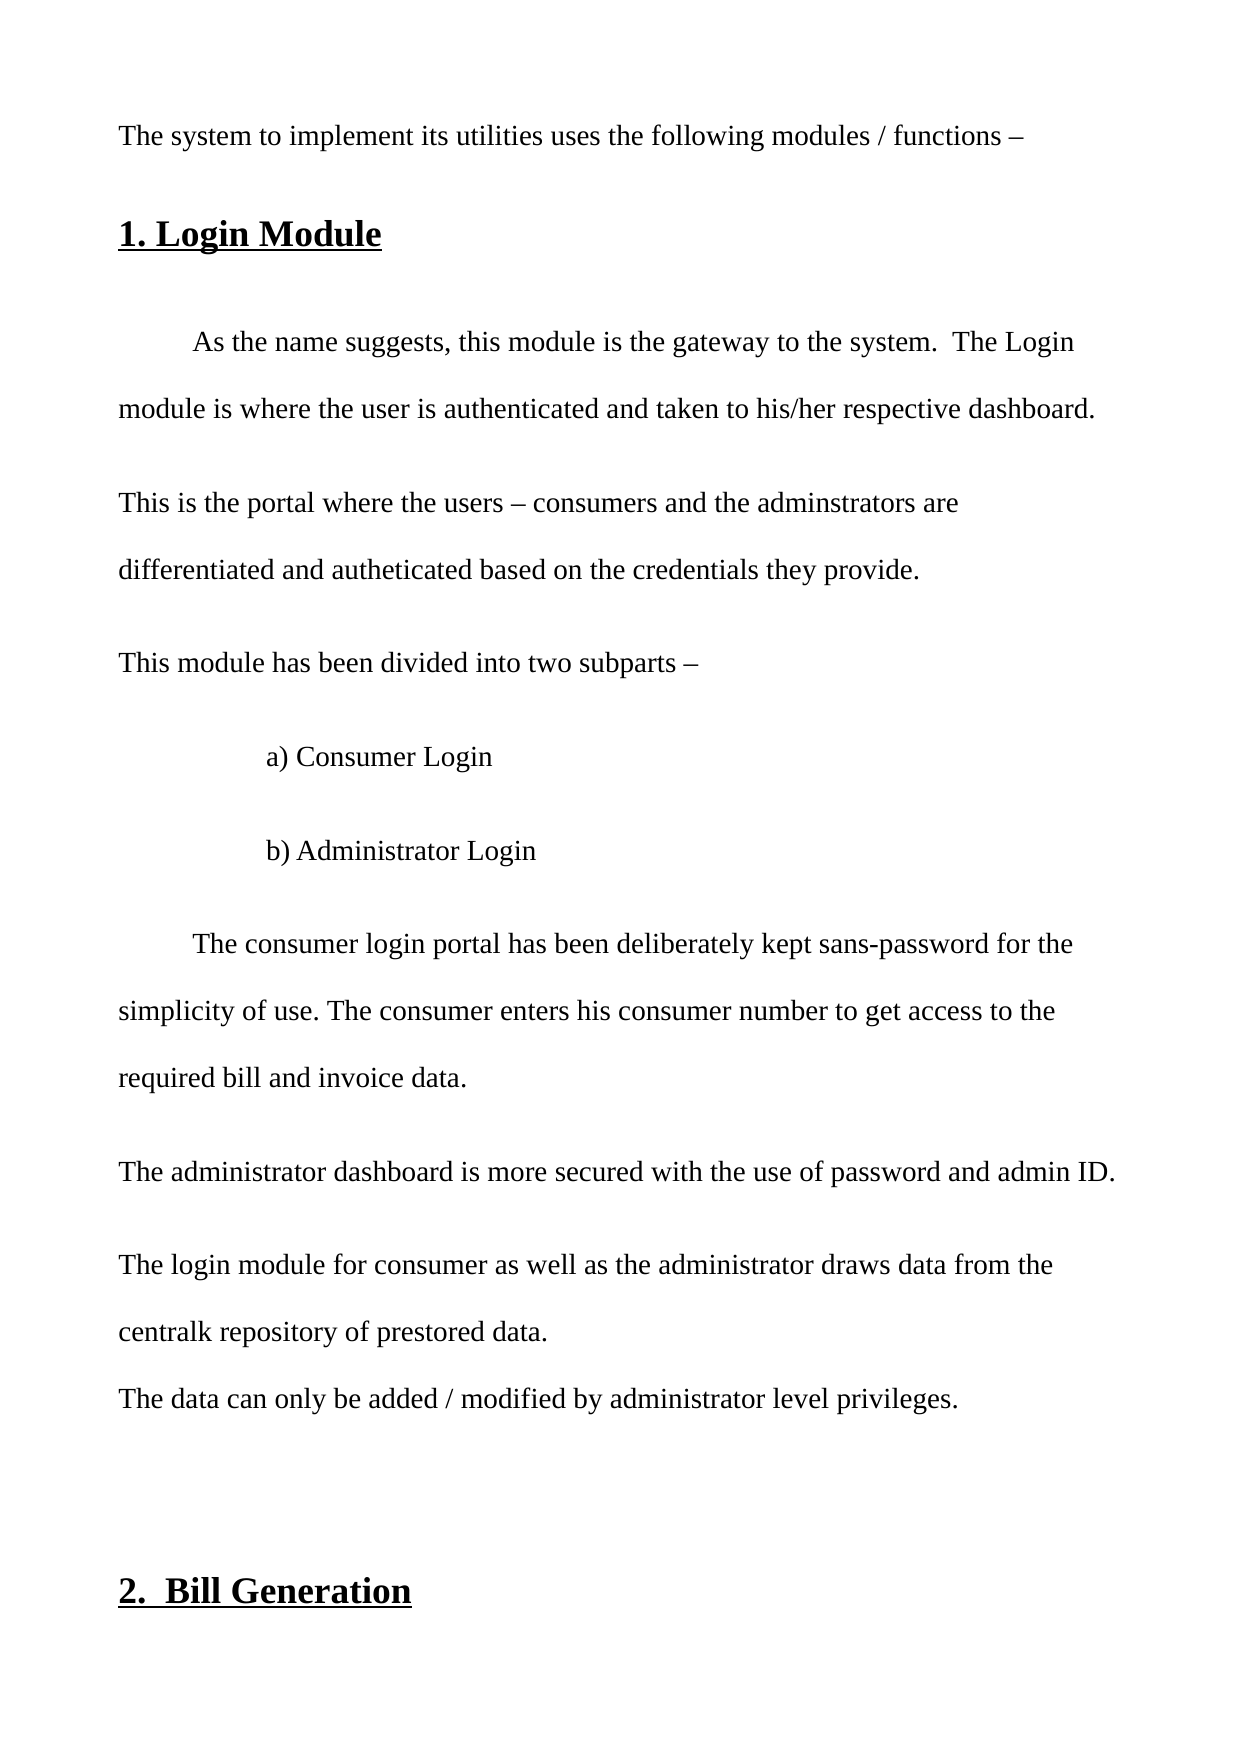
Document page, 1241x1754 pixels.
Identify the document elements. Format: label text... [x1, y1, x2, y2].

text This is the portal where the users – consumers and the adminstrators are differentiated and autheticated based on the credentials they provide. [118, 485, 1122, 586]
text a) Consumer Login [118, 739, 1122, 773]
text The consumer login portal has been deliberately kept sans-password for the simplicity of use. The consumer enters his consumer number to get access to the required bill and invoice data. [118, 926, 1122, 1094]
text b) Administrator Login [118, 833, 1122, 866]
text As the name suggests, this module is the gateway to the system. The Login module is where the user is authenticated and taken to his/her respective dashboard. [118, 324, 1122, 425]
text 2. Bill Generation [118, 1569, 1122, 1612]
text The system to implement its utilities uses the following modules / functions – [118, 118, 1122, 152]
text The administrator dashboard is more secured with the use of password and admin ID. [118, 1154, 1122, 1187]
text This module has been divided into two subparts – [118, 646, 1122, 679]
text 1. Login Module [118, 212, 1122, 255]
text The login module for consumer as well as the administrator draws data from the centralk repository of prestored data. The data can only be added / modified by administrator level privileges. [118, 1247, 1122, 1415]
